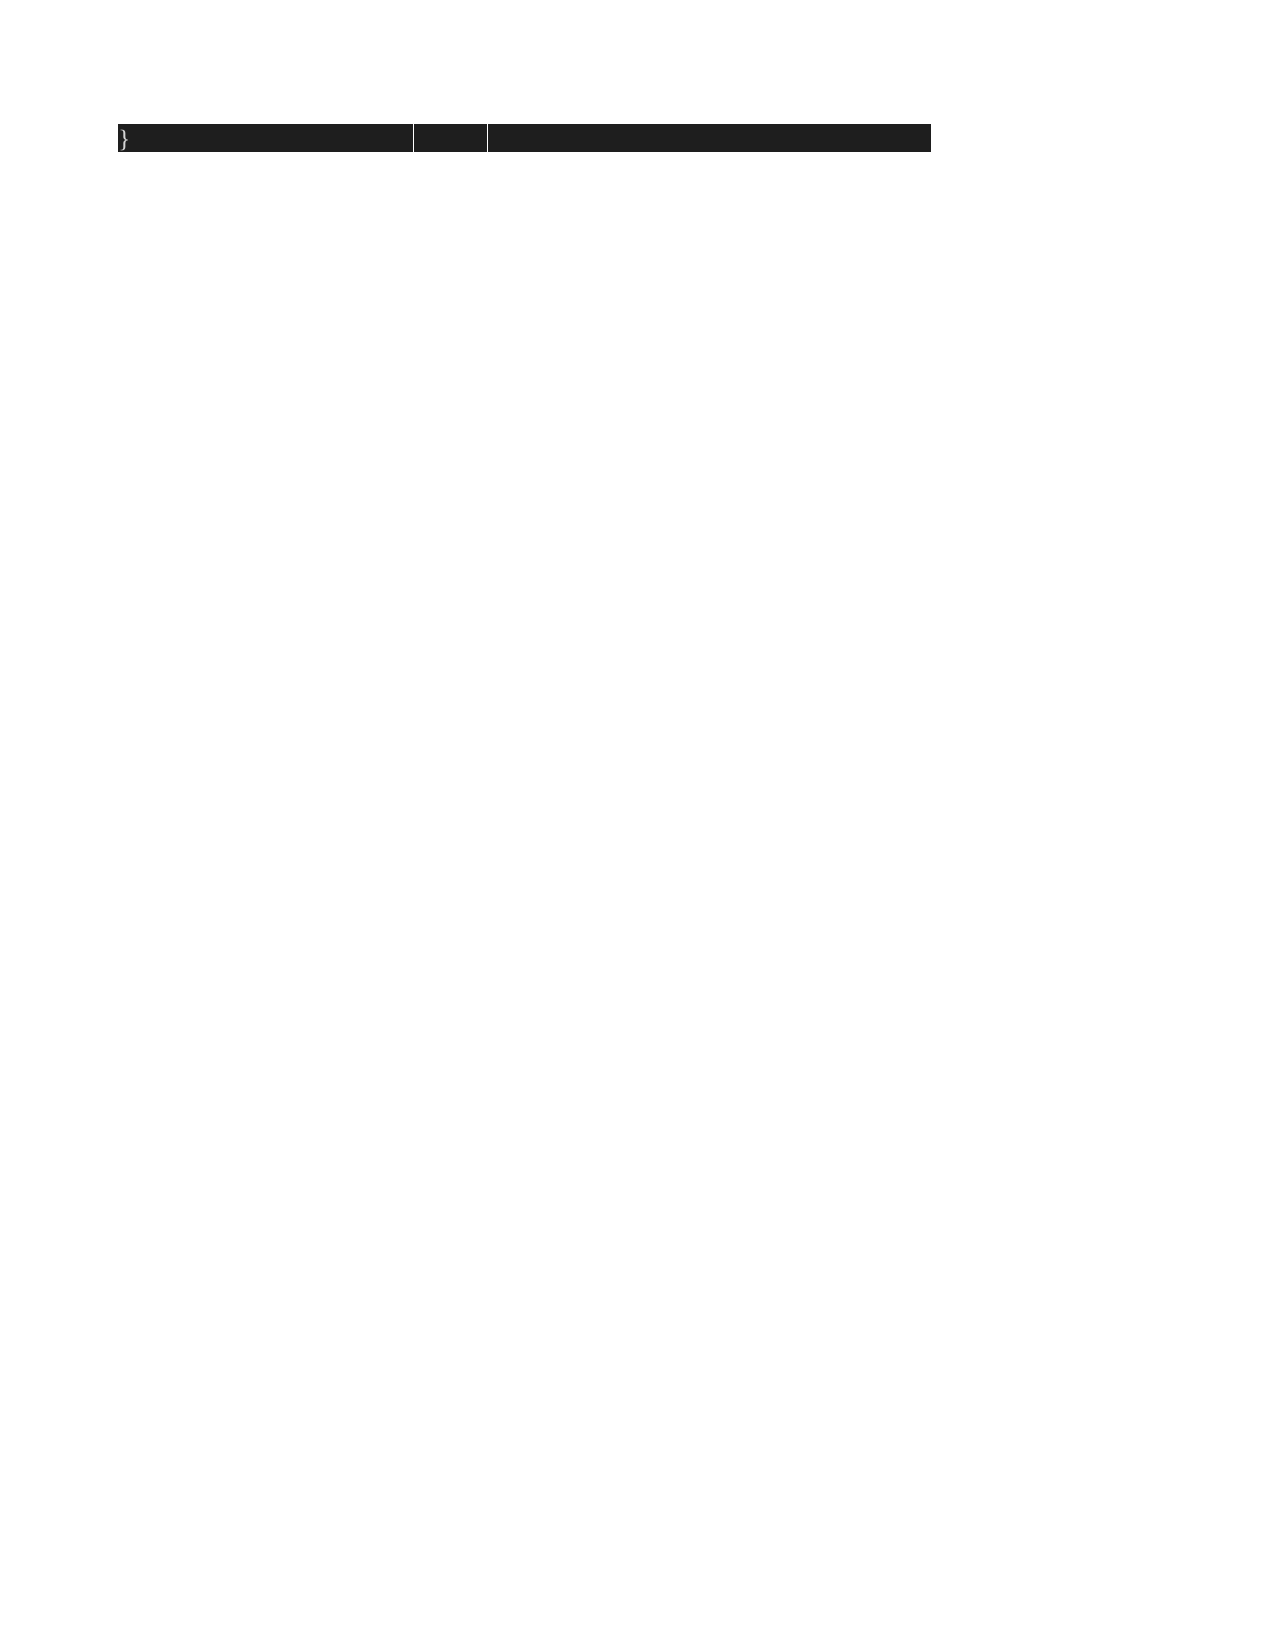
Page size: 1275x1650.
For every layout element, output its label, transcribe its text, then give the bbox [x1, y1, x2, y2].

text } [118, 118, 1181, 152]
